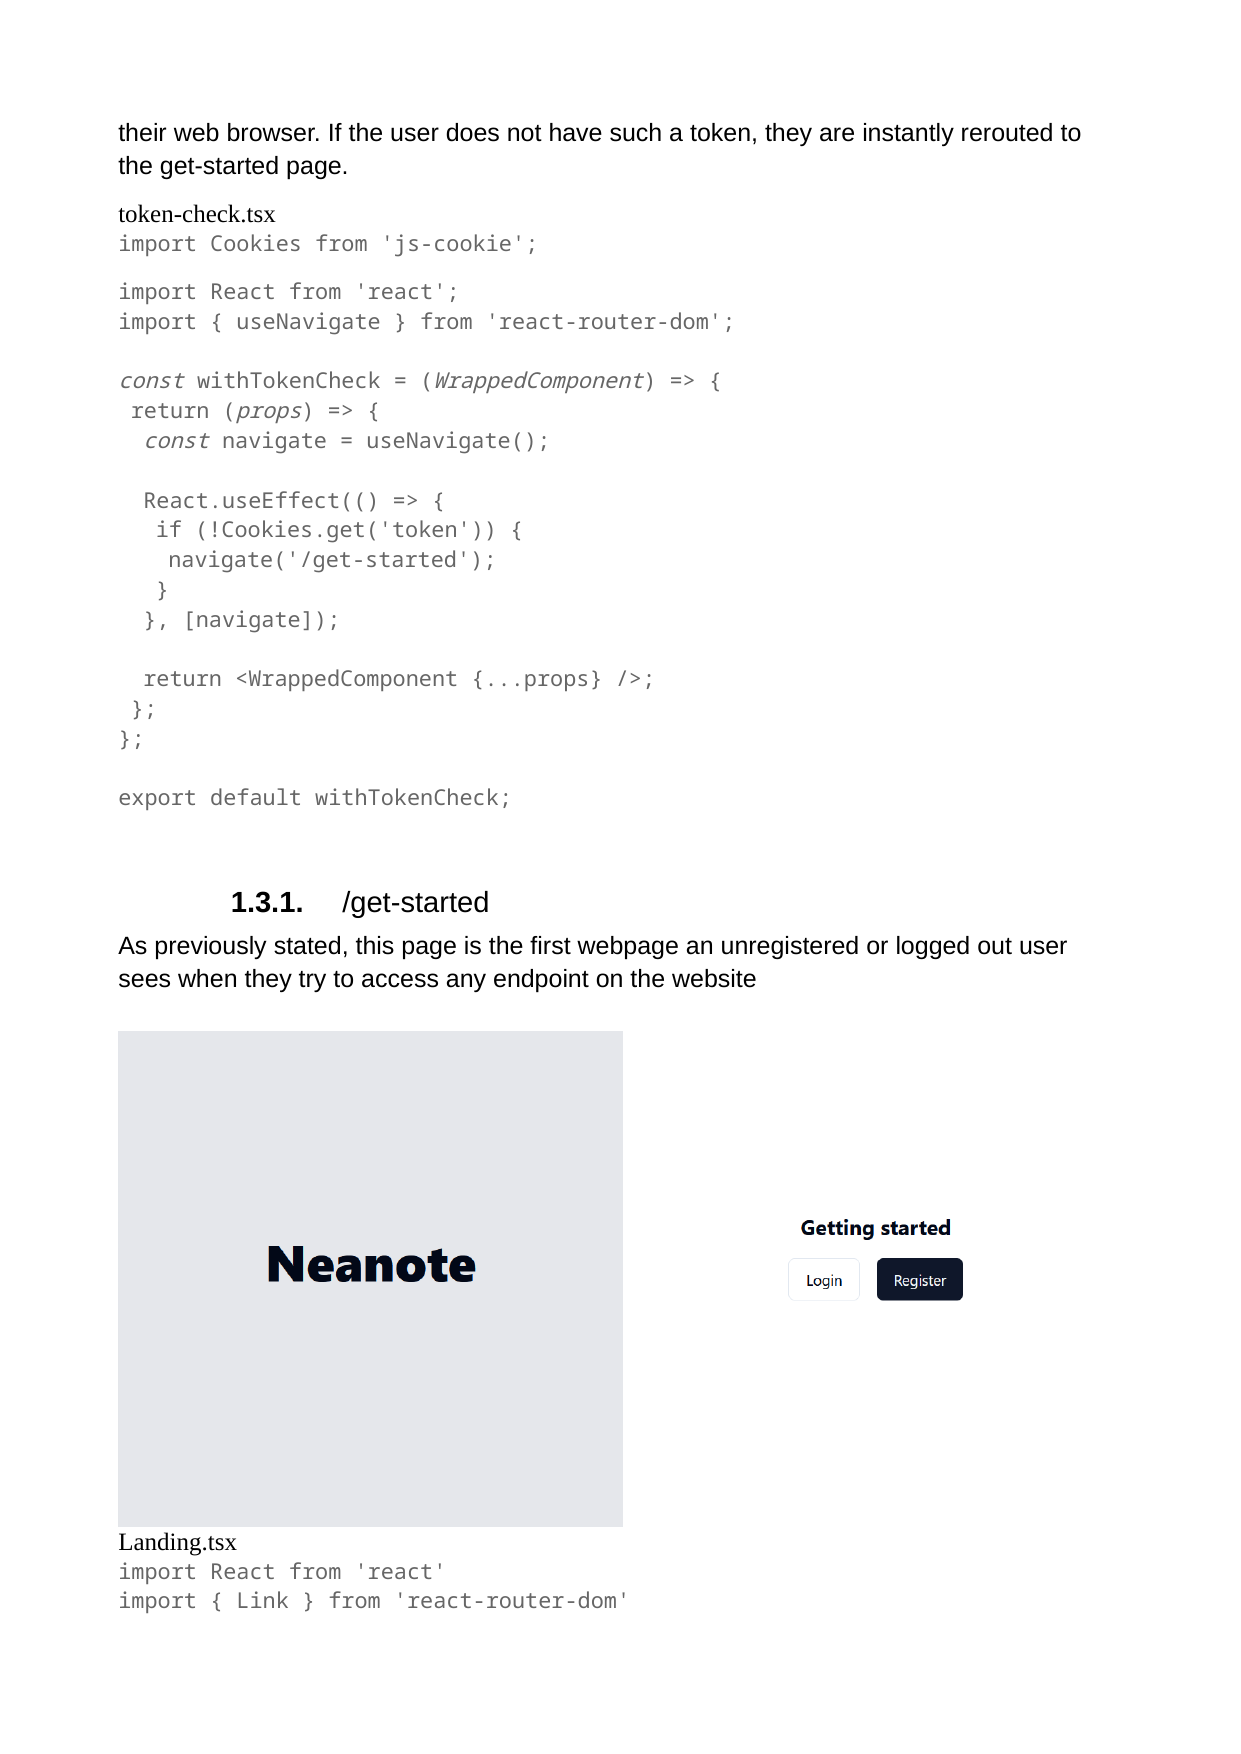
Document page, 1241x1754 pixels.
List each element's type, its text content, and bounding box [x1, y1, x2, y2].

text navigate('/get-started'); [118, 544, 1122, 574]
text Landing.tsx [118, 1527, 1122, 1556]
text import React from 'react'; [118, 276, 1122, 306]
text const withTokenCheck = (WrappedComponent) => { [118, 366, 1122, 395]
text React.useEffect(() => { [118, 484, 1122, 514]
text import React from 'react' [118, 1556, 1122, 1585]
text [118, 1011, 1122, 1031]
text import { useNavigate } from 'react-router-dom'; [118, 306, 1122, 336]
text As previously stated, this page is the first webpage an unregistered or logged out user sees when they try to access any endpoint on the website [118, 931, 1122, 992]
text }, [navigate]); [118, 604, 1122, 633]
picture [118, 1031, 1123, 1527]
text const navigate = useNavigate(); [118, 425, 1122, 455]
text import { Link } from 'react-router-dom' [118, 1585, 1122, 1615]
text }; [118, 693, 1122, 723]
text their web browser. If the user does not have such a token, they are instantly rerouted to the get-started page. [118, 118, 1122, 180]
text import Cookies from 'js-cookie'; [118, 227, 1122, 257]
text return <WrappedComponent {...props} />; [118, 663, 1122, 693]
text } [118, 574, 1122, 604]
text token-check.tsx [118, 199, 1122, 227]
text }; [118, 723, 1122, 753]
text export default withTokenCheck; [118, 782, 1122, 812]
text return (props) => { [118, 395, 1122, 425]
subtitle /get-started [231, 885, 1122, 918]
text if (!Cookies.get('token')) { [118, 514, 1122, 544]
